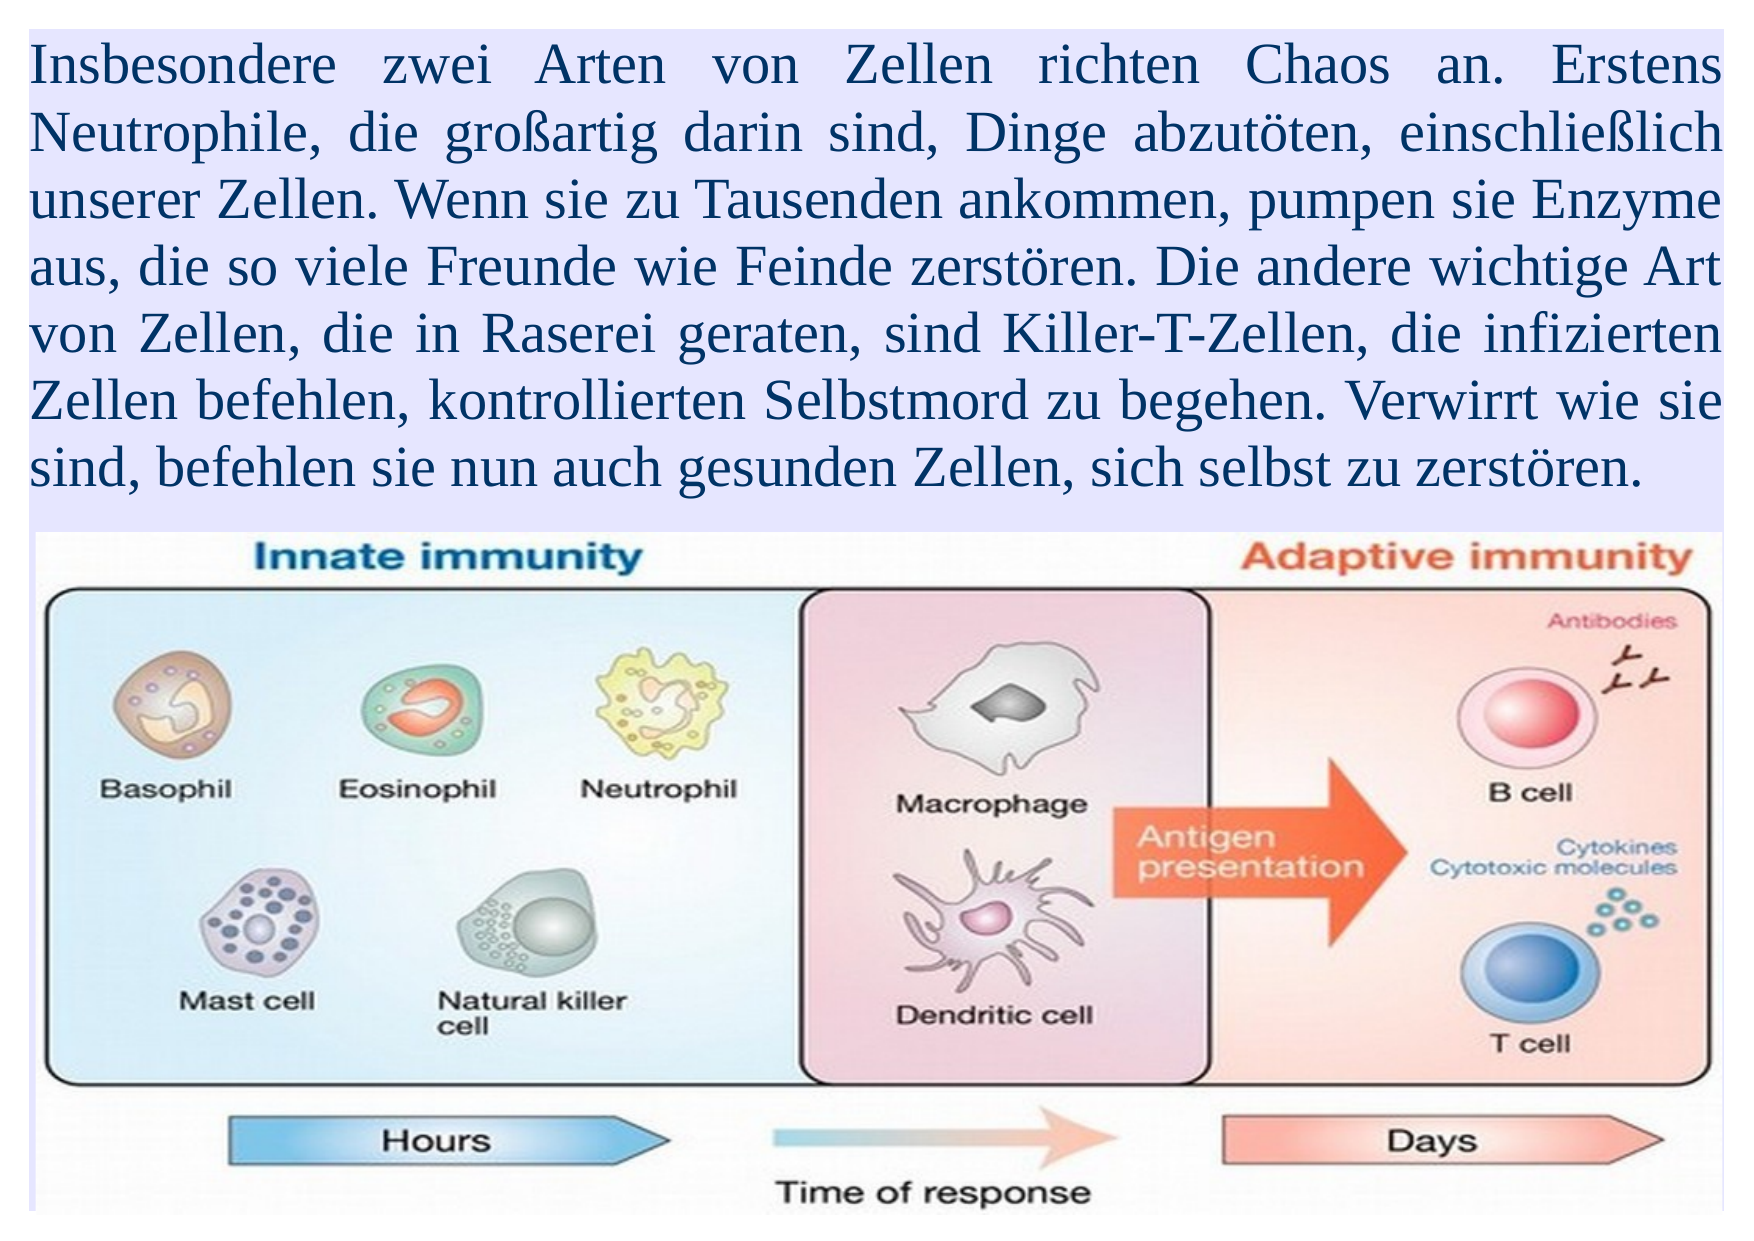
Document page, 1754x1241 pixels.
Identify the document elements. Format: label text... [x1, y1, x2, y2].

text Insbesondere zwei Arten von Zellen richten Chaos an. Erstens Neutrophile, die großartig darin sind, Dinge abzutöten, einschließlich unserer Zellen. Wenn sie zu Tausenden ankommen, pumpen sie Enzyme aus, die so viele Freunde wie Feinde zerstören. Die andere wichtige Art von Zellen, die in Raserei geraten, sind Killer-T-Zellen, die infizierten Zellen befehlen, kontrollierten Selbstmord zu begehen. Verwirrt wie sie sind, befehlen sie nun auch gesunden Zellen, sich selbst zu zerstören. [29, 29, 1724, 499]
picture [35, 532, 1723, 1215]
